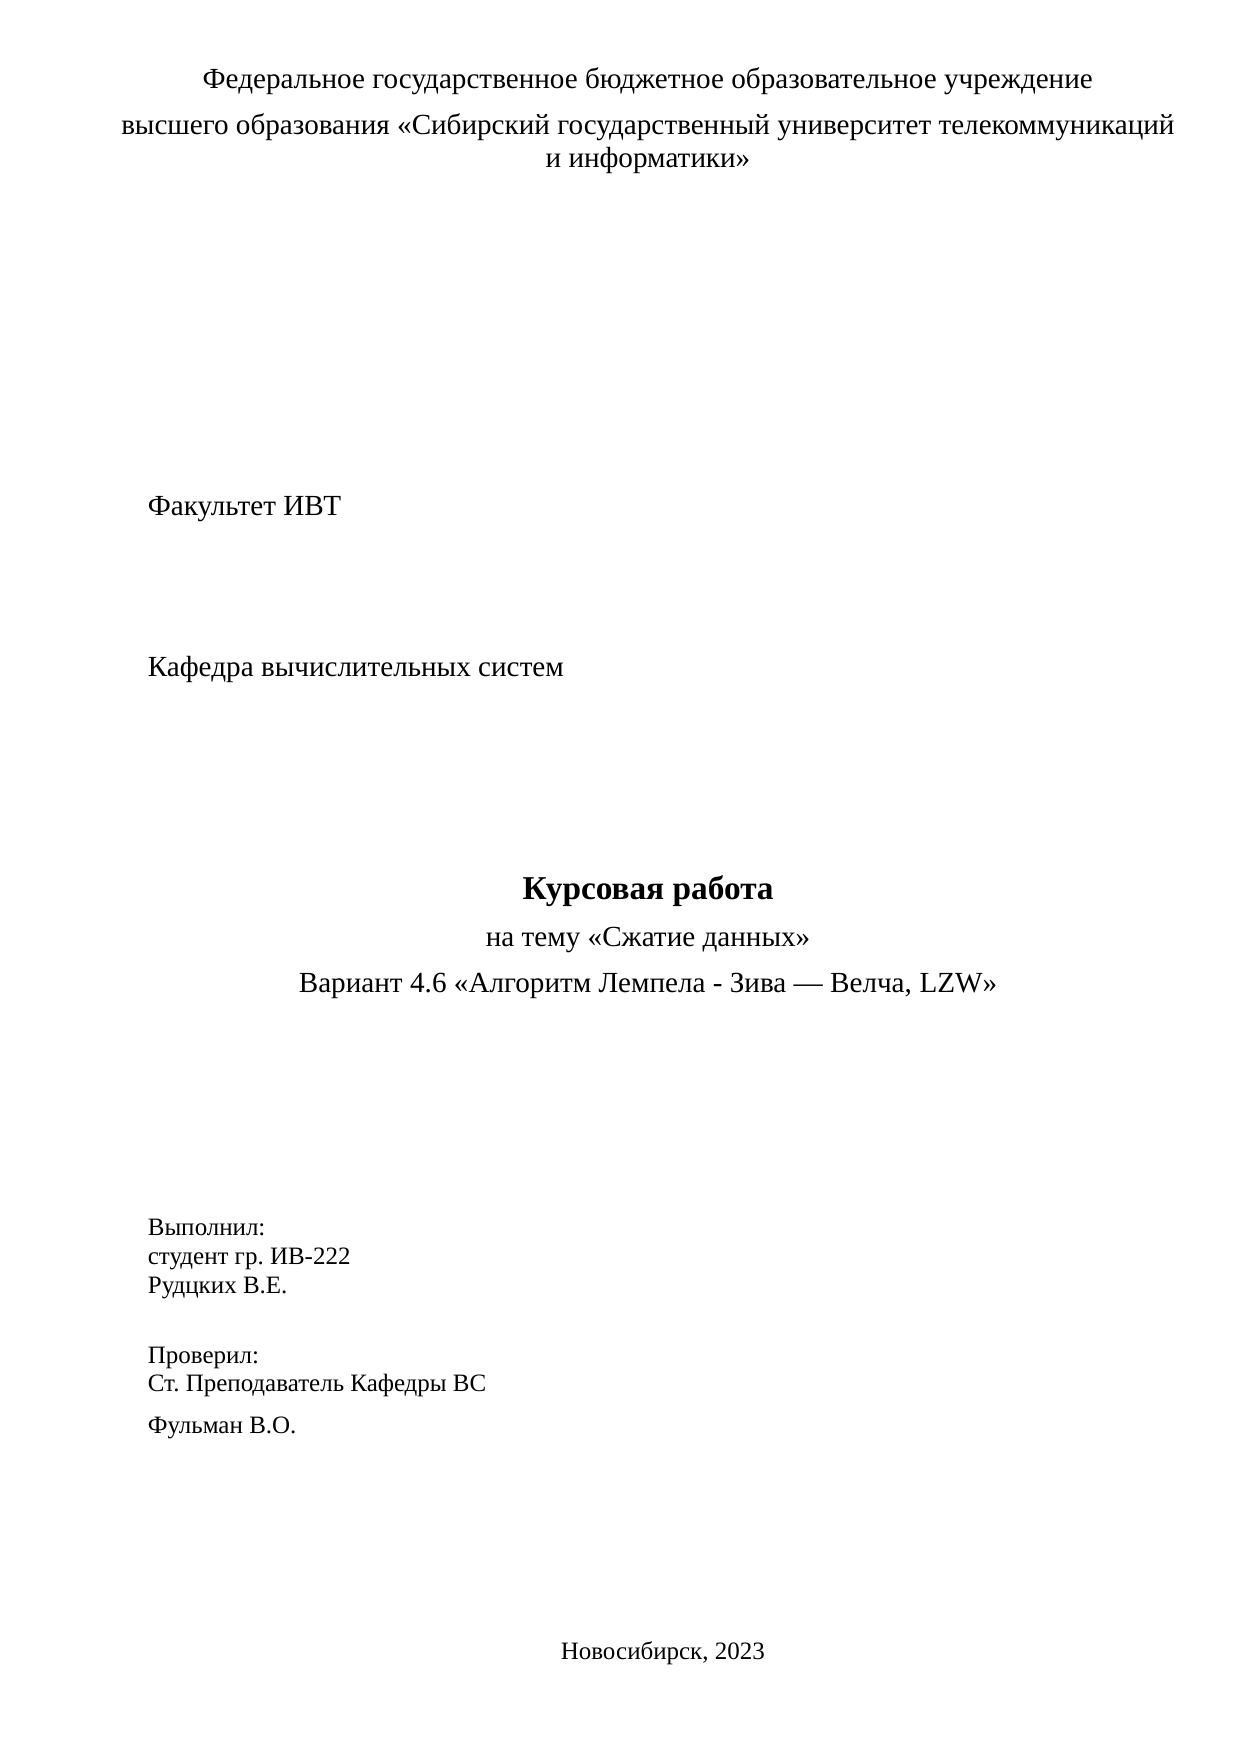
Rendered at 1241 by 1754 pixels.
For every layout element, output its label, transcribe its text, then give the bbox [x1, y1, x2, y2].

text высшего образования «Сибирский государственный университет телекоммуникаций и информатики» [118, 107, 1178, 174]
text Кафедра вычислительных систем [118, 649, 1178, 683]
text Вариант 4.6 «Алгоритм Лемпела - Зива — Велча, LZW» [118, 965, 1178, 998]
text Фульман В.О. [148, 1410, 1178, 1438]
text Новосибирск, 2023 [148, 1636, 1178, 1665]
text Проверил: Ст. Преподаватель Кафедры ВС [148, 1340, 1178, 1397]
text Курсовая работа [118, 868, 1178, 906]
text на тему «Сжатие данных» [118, 919, 1178, 952]
text Федеральное государственное бюджетное образовательное учреждение [118, 61, 1178, 94]
text Выполнил: студент гр. ИВ-222 Рудцких В.Е. [148, 1212, 1178, 1298]
text Факультет ИВТ [118, 488, 1178, 522]
